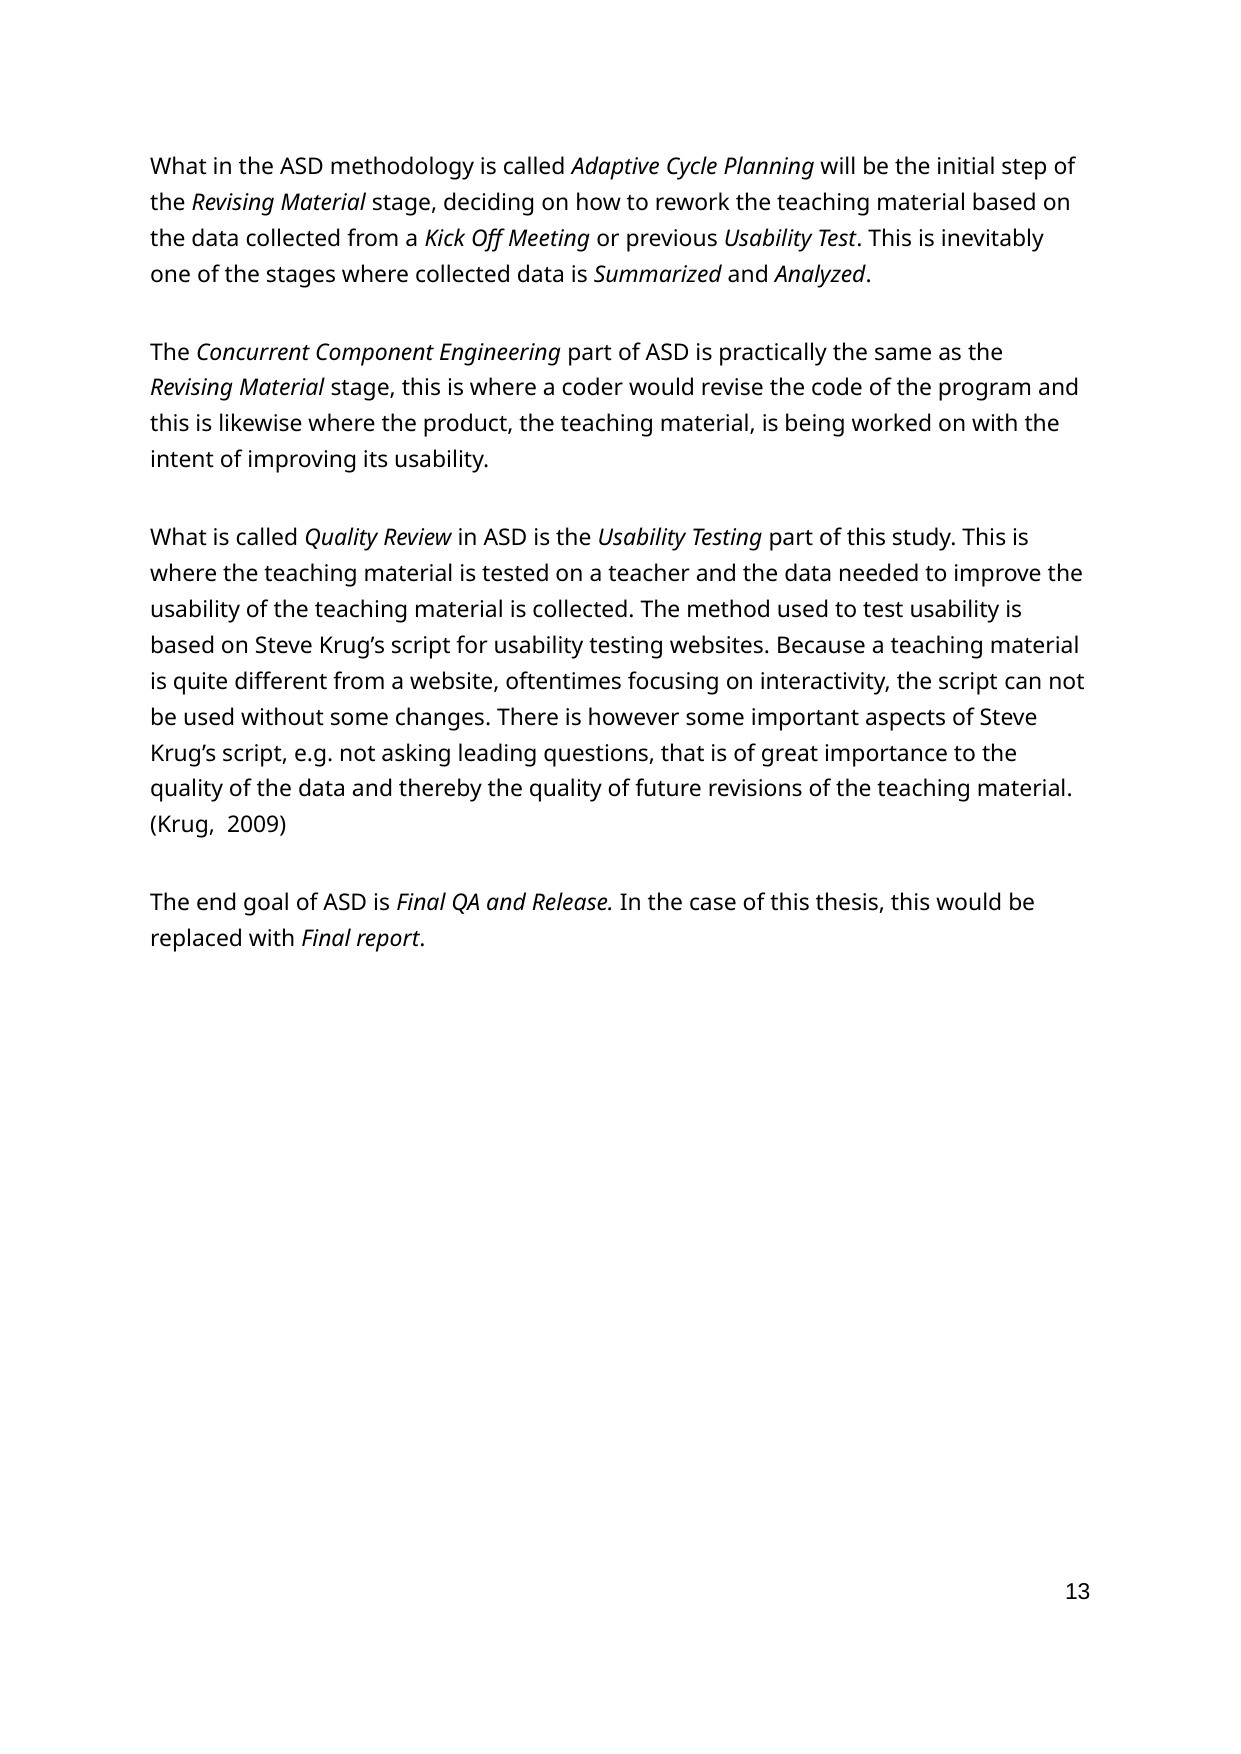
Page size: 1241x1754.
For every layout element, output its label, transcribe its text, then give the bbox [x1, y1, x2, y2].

text The end goal of ASD is Final QA and Release. In the case of this thesis, this would be replaced with Final report. [150, 886, 1090, 953]
text What in the ASD methodology is called Adaptive Cycle Planning will be the initial step of the Revising Material stage, deciding on how to rework the teaching material based on the data collected from a Kick Off Meeting or previous Usability Test. This is inevitably one of the stages where collected data is Summarized and Analyzed. [150, 150, 1090, 289]
text The Concurrent Component Engineering part of ASD is practically the same as the Revising Material stage, this is where a coder would revise the code of the program and this is likewise where the product, the teaching material, is being worked on with the intent of improving its usability. [150, 335, 1090, 474]
text What is called Quality Review in ASD is the Usability Testing part of this study. This is where the teaching material is tested on a teacher and the data needed to improve the usability of the teaching material is collected. The method used to test usability is based on Steve Krug’s script for usability testing websites. Because a teaching material is quite different from a website, oftentimes focusing on interactivity, the script can not be used without some changes. There is however some important aspects of Steve Krug’s script, e.g. not asking leading questions, that is of great importance to the quality of the data and thereby the quality of future revisions of the teaching material. (Krug, 2009) [150, 521, 1090, 839]
